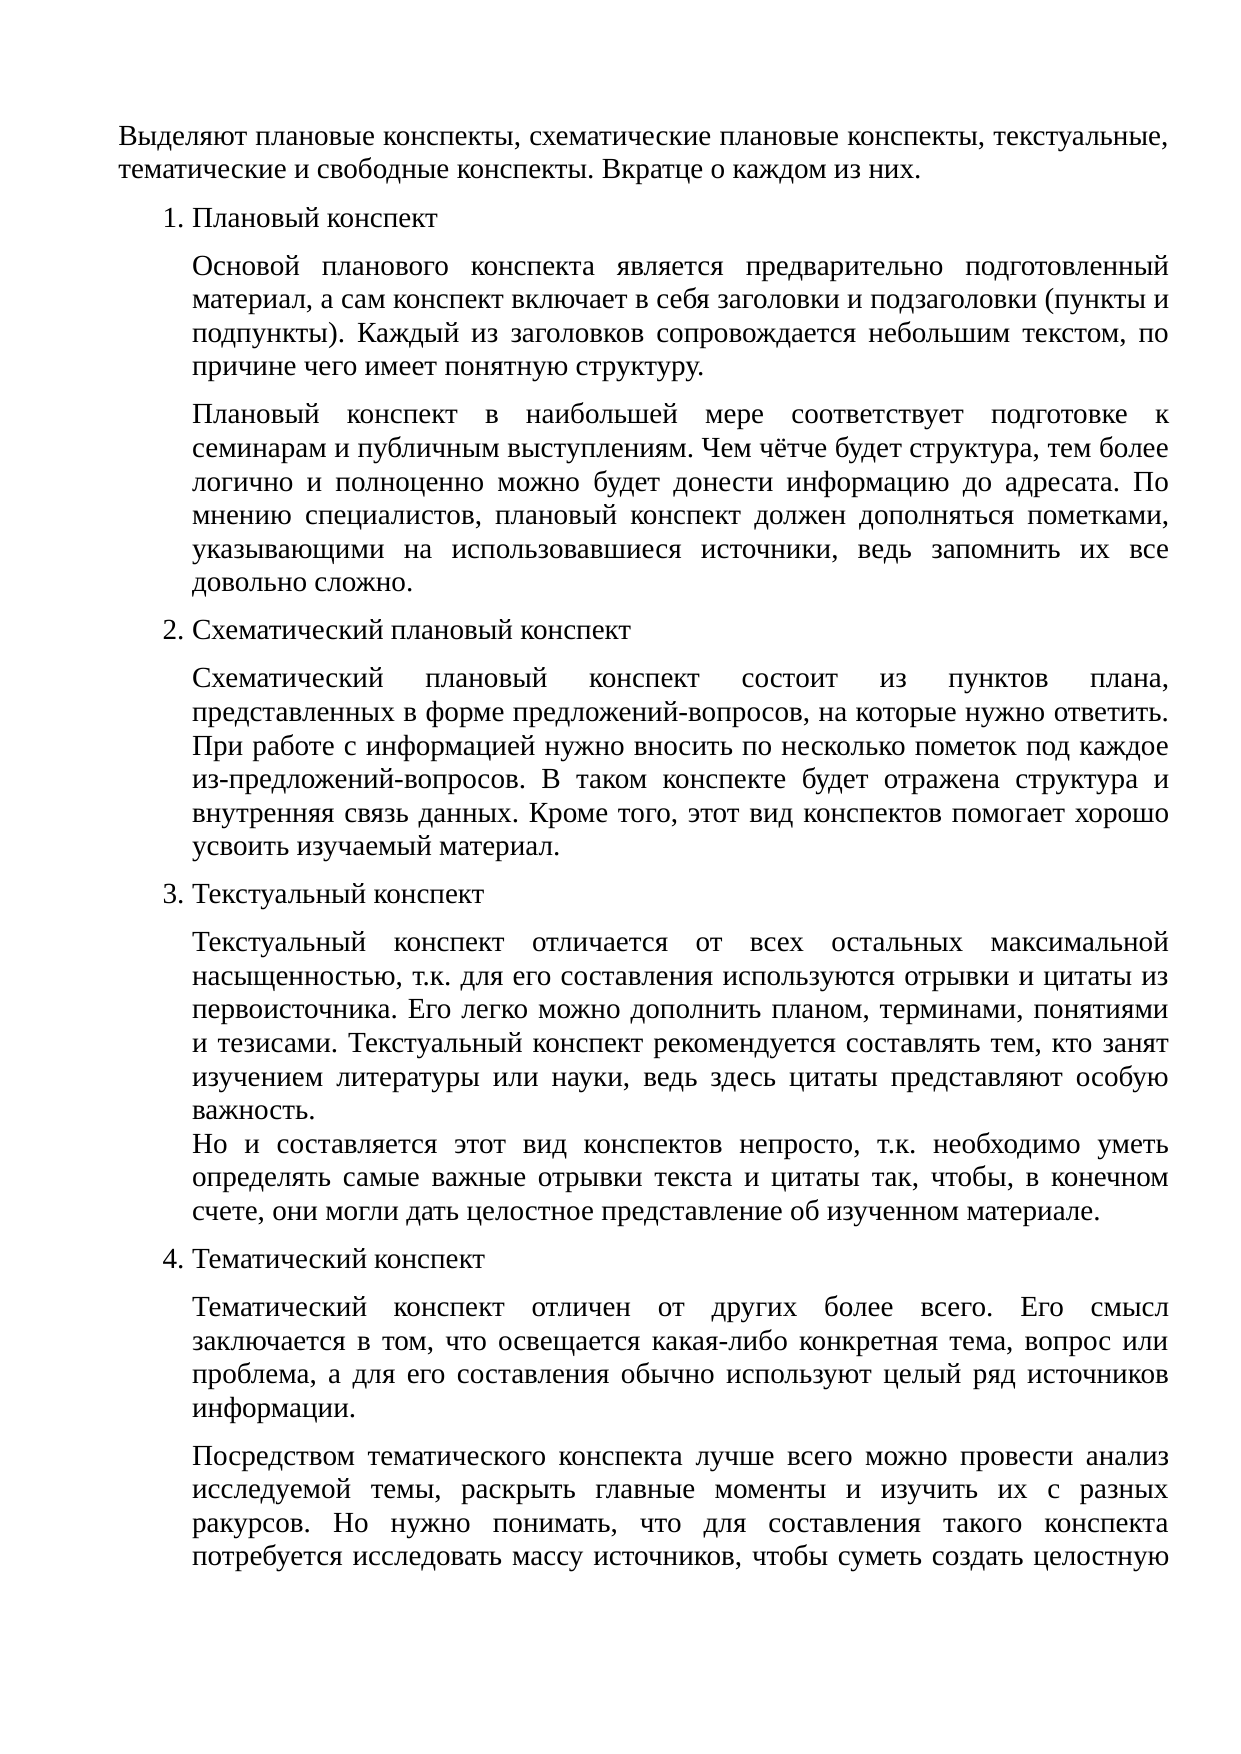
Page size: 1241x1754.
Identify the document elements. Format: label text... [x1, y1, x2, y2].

list Схематический плановый конспект состоит из пунктов плана, представленных в форме предложений-вопросов, на которые нужно ответить. При работе с информацией нужно вносить по несколько пометок под каждое из-предложений-вопросов. В таком конспекте будет отражена структура и внутренняя связь данных. Кроме того, этот вид конспектов помогает хорошо усвоить изучаемый материал. [162, 661, 1170, 862]
text Выделяют плановые конспекты, схематические плановые конспекты, текстуальные, тематические и свободные конспекты. Вкратце о каждом из них. [118, 118, 1170, 185]
list Плановый конспект в наибольшей мере соответствует подготовке к семинарам и публичным выступлениям. Чем чётче будет структура, тем более логично и полноценно можно будет донести информацию до адресата. По мнению специалистов, плановый конспект должен дополняться пометками, указывающими на использовавшиеся источники, ведь запомнить их все довольно сложно. [162, 397, 1170, 598]
list Текстуальный конспект [162, 876, 1170, 910]
list Основой планового конспекта является предварительно подготовленный материал, а сам конспект включает в себя заголовки и подзаголовки (пункты и подпункты). Каждый из заголовков сопровождается небольшим текстом, по причине чего имеет понятную структуру. [162, 248, 1170, 382]
list Плановый конспект [162, 200, 1170, 233]
list Текстуальный конспект отличается от всех остальных максимальной насыщенностью, т.к. для его составления используются отрывки и цитаты из первоисточника. Его легко можно дополнить планом, терминами, понятиями и тезисами. Текстуальный конспект рекомендуется составлять тем, кто занят изучением литературы или науки, ведь здесь цитаты представляют особую важность. Но и составляется этот вид конспектов непросто, т.к. необходимо уметь определять самые важные отрывки текста и цитаты так, чтобы, в конечном счете, они могли дать целостное представление об изученном материале. [162, 924, 1170, 1226]
list Тематический конспект отличен от других более всего. Его смысл заключается в том, что освещается какая-либо конкретная тема, вопрос или проблема, а для его составления обычно используют целый ряд источников информации. [162, 1289, 1170, 1423]
list Тематический конспект [162, 1241, 1170, 1274]
list Схематический плановый конспект [162, 612, 1170, 646]
list Посредством тематического конспекта лучше всего можно провести анализ исследуемой темы, раскрыть главные моменты и изучить их с разных ракурсов. Но нужно понимать, что для составления такого конспекта потребуется исследовать массу источников, чтобы суметь создать целостную [162, 1438, 1170, 1572]
